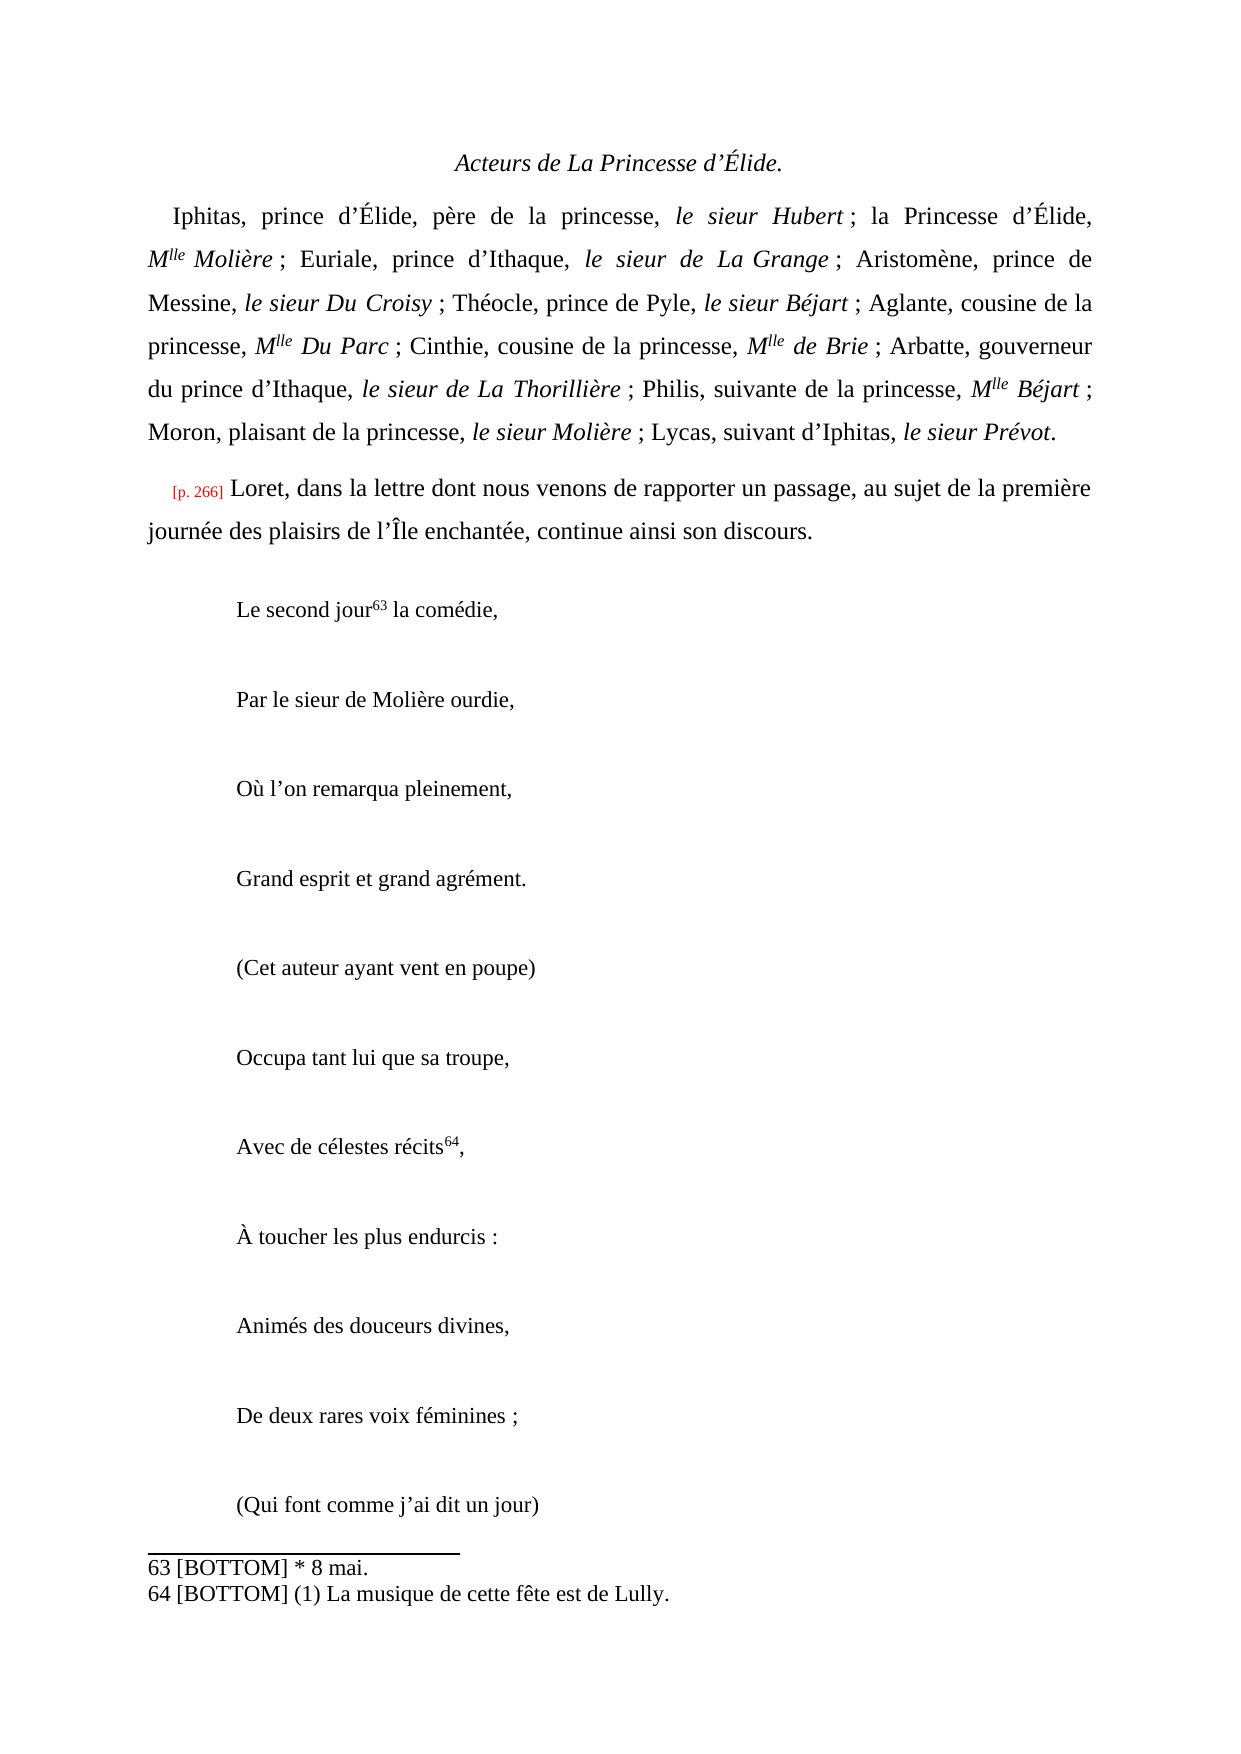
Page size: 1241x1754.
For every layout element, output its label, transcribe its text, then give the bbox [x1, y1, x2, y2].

text Par le sieur de Molière ourdie, [236, 686, 1093, 712]
text De deux rares voix féminines ; [236, 1402, 1093, 1428]
text Grand esprit et grand agrément. [236, 865, 1093, 891]
text (Qui font comme j’ai dit un jour) [236, 1491, 1093, 1518]
text [BOTTOM] * 8 mai. [148, 1554, 1093, 1580]
text Animés des douceurs divines, [236, 1312, 1093, 1339]
text Occupa tant lui que sa troupe, [236, 1044, 1093, 1070]
text [p. 266] Loret, dans la lettre dont nous venons de rapporter un passage, au sujet de la première journée des plaisirs de l’Île enchantée, continue ainsi son discours. [148, 473, 1093, 544]
text (Cet auteur ayant vent en poupe) [236, 954, 1093, 981]
text Le second jour la comédie, [236, 596, 1093, 623]
text À toucher les plus endurcis : [236, 1223, 1093, 1249]
text Où l’on remarqua pleinement, [236, 775, 1093, 802]
text [BOTTOM] (1) La musique de cette fête est de Lully. [148, 1580, 1093, 1606]
text Acteurs de La Princesse d’Élide. [148, 148, 1093, 176]
text Avec de célestes récits, [236, 1133, 1093, 1160]
text Iphitas, prince d’Élide, père de la princesse, le sieur Hubert ; la Princesse d’Élide, Mlle Molière ; Euriale, prince d’Ithaque, le sieur de La Grange ; Aristomène, prince de Messine, le sieur Du Croisy ; Théocle, prince de Pyle, le sieur Béjart ; Aglante, cousine de la princesse, Mlle Du Parc ; Cinthie, cousine de la princesse, Mlle de Brie ; Arbatte, gouverneur du prince d’Ithaque, le sieur de La Thorillière ; Philis, suivante de la princesse, Mlle Béjart ; Moron, plaisant de la princesse, le sieur Molière ; Lycas, suivant d’Iphitas, le sieur Prévot. [148, 201, 1093, 446]
